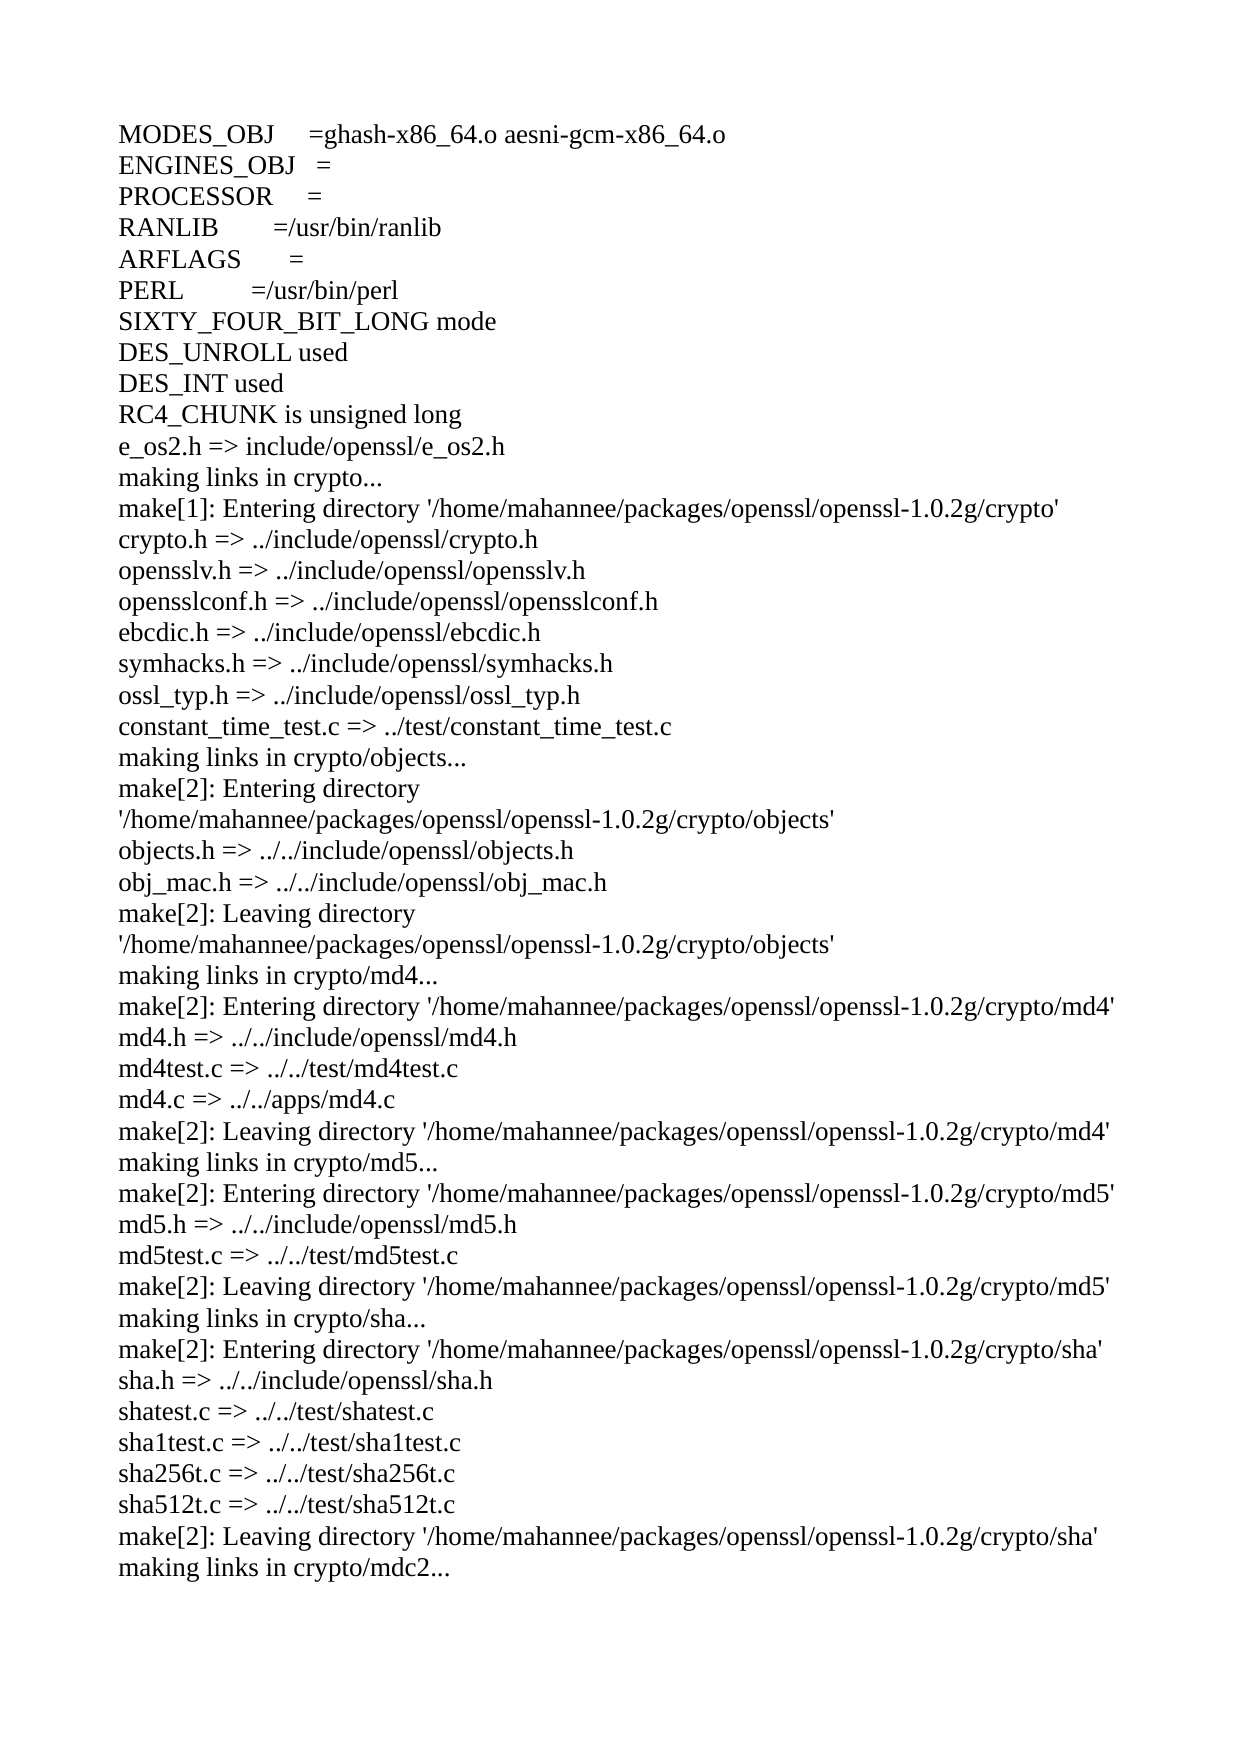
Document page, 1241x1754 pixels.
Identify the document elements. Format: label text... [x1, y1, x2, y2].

text making links in crypto/md4... [118, 959, 1122, 990]
text opensslv.h => ../include/openssl/opensslv.h [118, 554, 1122, 585]
text symhacks.h => ../include/openssl/symhacks.h [118, 648, 1122, 679]
text DES_UNROLL used [118, 336, 1122, 367]
text make[2]: Entering directory '/home/mahannee/packages/openssl/openssl-1.0.2g/crypto/md4' [118, 990, 1122, 1021]
text md4.c => ../../apps/md4.c [118, 1084, 1122, 1115]
text making links in crypto... [118, 461, 1122, 492]
text md5test.c => ../../test/md5test.c [118, 1239, 1122, 1271]
text make[2]: Entering directory '/home/mahannee/packages/openssl/openssl-1.0.2g/crypto/md5' [118, 1177, 1122, 1208]
text make[1]: Entering directory '/home/mahannee/packages/openssl/openssl-1.0.2g/crypto' [118, 492, 1122, 523]
text making links in crypto/objects... [118, 741, 1122, 772]
text SIXTY_FOUR_BIT_LONG mode [118, 305, 1122, 336]
text md5.h => ../../include/openssl/md5.h [118, 1208, 1122, 1239]
text making links in crypto/mdc2... [118, 1551, 1122, 1582]
text PROCESSOR = [118, 180, 1122, 212]
text e_os2.h => include/openssl/e_os2.h [118, 429, 1122, 461]
text RC4_CHUNK is unsigned long [118, 398, 1122, 429]
text making links in crypto/sha... [118, 1302, 1122, 1333]
text make[2]: Leaving directory '/home/mahannee/packages/openssl/openssl-1.0.2g/crypto/objects' [118, 897, 1122, 959]
text crypto.h => ../include/openssl/crypto.h [118, 523, 1122, 554]
text ENGINES_OBJ = [118, 149, 1122, 180]
text opensslconf.h => ../include/openssl/opensslconf.h [118, 585, 1122, 616]
text DES_INT used [118, 367, 1122, 398]
text objects.h => ../../include/openssl/objects.h [118, 834, 1122, 866]
text sha512t.c => ../../test/sha512t.c [118, 1488, 1122, 1520]
text PERL =/usr/bin/perl [118, 274, 1122, 305]
text sha.h => ../../include/openssl/sha.h [118, 1364, 1122, 1395]
text shatest.c => ../../test/shatest.c [118, 1395, 1122, 1426]
text making links in crypto/md5... [118, 1146, 1122, 1177]
text make[2]: Entering directory '/home/mahannee/packages/openssl/openssl-1.0.2g/crypto/sha' [118, 1333, 1122, 1364]
text constant_time_test.c => ../test/constant_time_test.c [118, 710, 1122, 741]
text obj_mac.h => ../../include/openssl/obj_mac.h [118, 866, 1122, 897]
text make[2]: Leaving directory '/home/mahannee/packages/openssl/openssl-1.0.2g/crypto/md4' [118, 1115, 1122, 1146]
text md4.h => ../../include/openssl/md4.h [118, 1021, 1122, 1052]
text ARFLAGS = [118, 243, 1122, 274]
text ebcdic.h => ../include/openssl/ebcdic.h [118, 616, 1122, 648]
text make[2]: Leaving directory '/home/mahannee/packages/openssl/openssl-1.0.2g/crypto/sha' [118, 1520, 1122, 1551]
text make[2]: Leaving directory '/home/mahannee/packages/openssl/openssl-1.0.2g/crypto/md5' [118, 1271, 1122, 1302]
text make[2]: Entering directory '/home/mahannee/packages/openssl/openssl-1.0.2g/crypto/objects' [118, 772, 1122, 834]
text sha256t.c => ../../test/sha256t.c [118, 1457, 1122, 1488]
text sha1test.c => ../../test/sha1test.c [118, 1426, 1122, 1457]
text MODES_OBJ =ghash-x86_64.o aesni-gcm-x86_64.o [118, 118, 1122, 149]
text md4test.c => ../../test/md4test.c [118, 1052, 1122, 1084]
text ossl_typ.h => ../include/openssl/ossl_typ.h [118, 679, 1122, 710]
text RANLIB =/usr/bin/ranlib [118, 212, 1122, 243]
